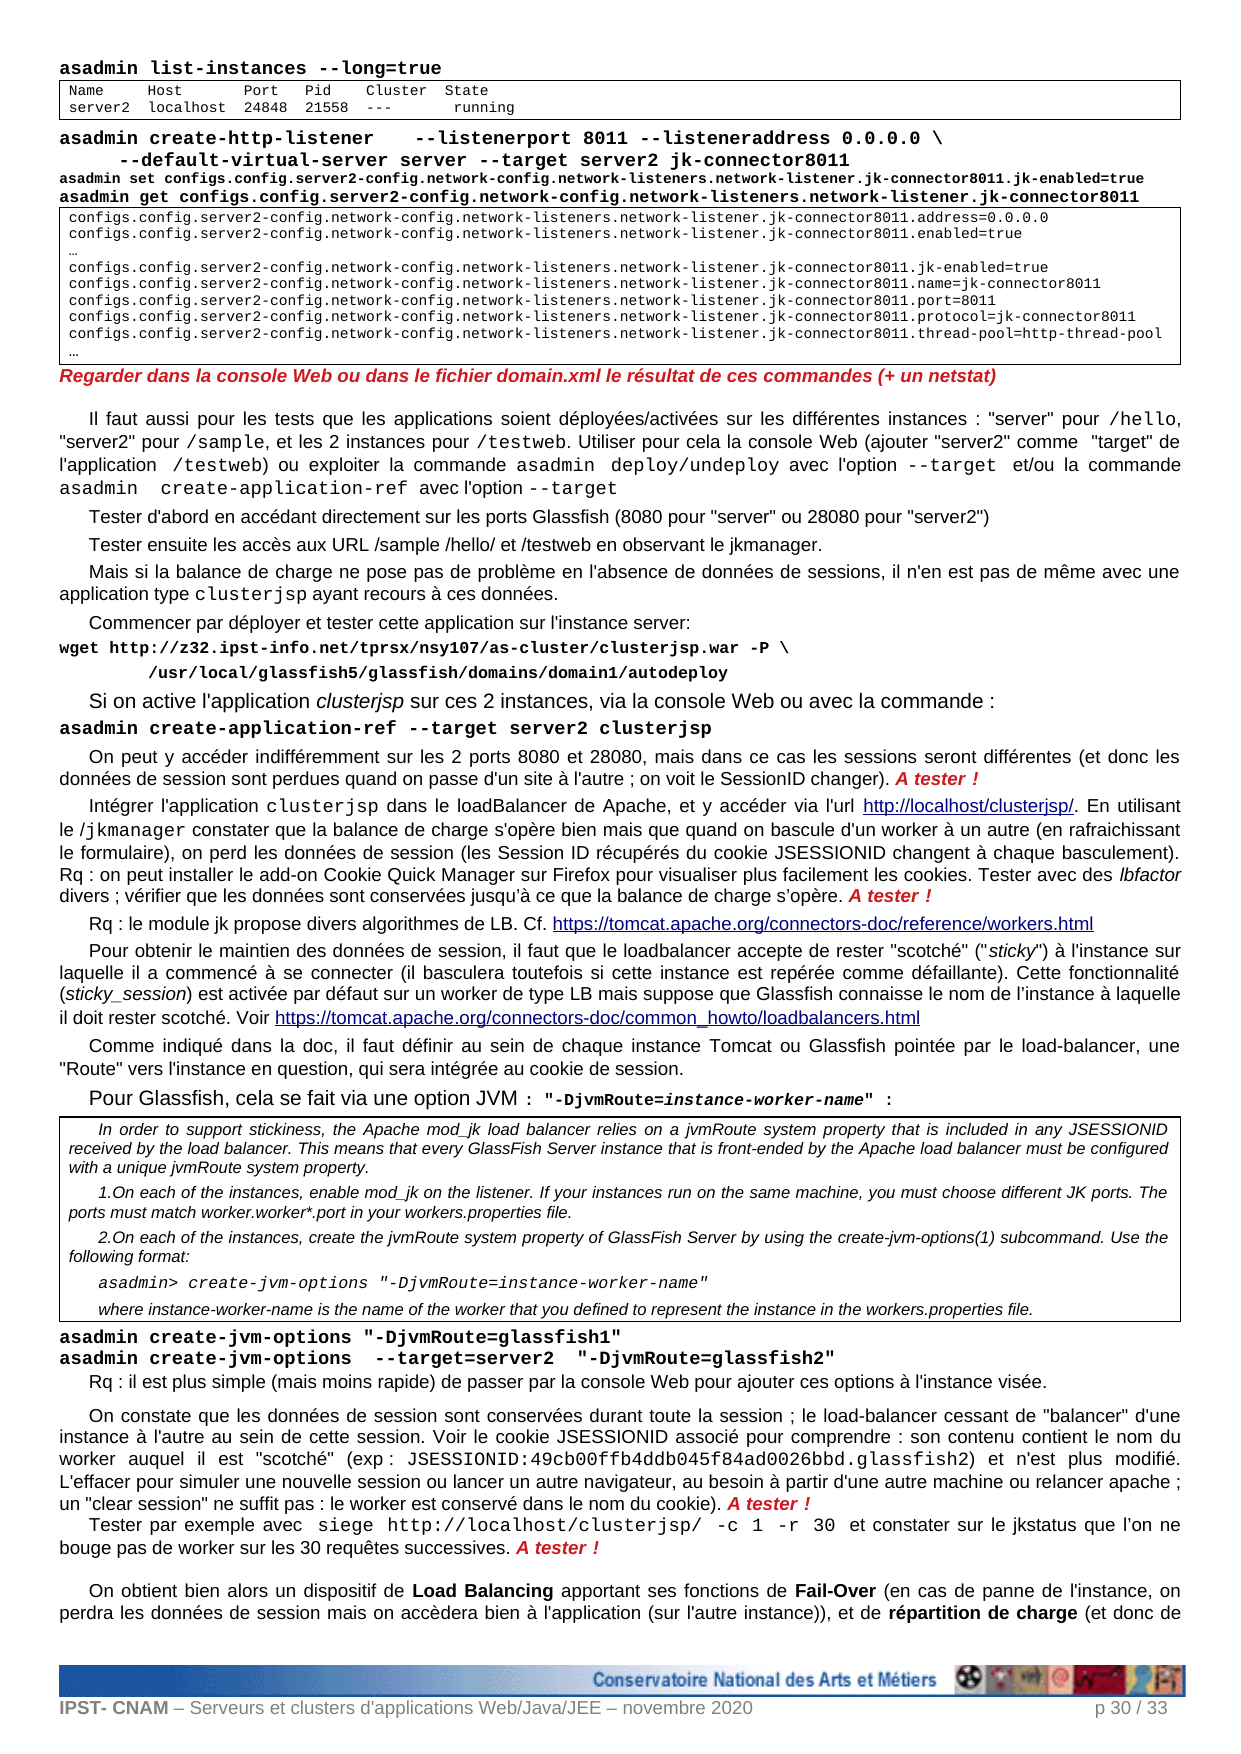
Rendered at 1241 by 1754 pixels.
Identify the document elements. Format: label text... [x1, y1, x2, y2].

text On obtient bien alors un dispositif de Load Balancing apportant ses fonctions de Fail-Over (en cas de panne de l'instance, on perdra les données de session mais on accèdera bien à l'application (sur l'autre instance)), et de répartition de charge (et donc de [59, 1580, 1181, 1623]
text … [60, 240, 1180, 257]
text Name Host Port Pid Cluster State [60, 81, 1180, 97]
text Pour Glassfish, cela se fait via une option JVM : "-DjvmRoute=instance-worker-name" : [59, 1086, 1181, 1111]
text … [60, 339, 1180, 364]
text Rq : le module jk propose divers algorithmes de LB. Cf. https://tomcat.apache.org/connectors-doc/reference/workers.html [59, 912, 1181, 934]
text Rq : il est plus simple (mais moins rapide) de passer par la console Web pour ajouter ces options à l'instance visée. [59, 1370, 1181, 1392]
text 2.On each of the instances, create the jvmRoute system property of GlassFish Server by using the create-jvm-options(1) subcommand. Use the following format: [60, 1225, 1180, 1266]
text configs.config.server2-config.network-config.network-listeners.network-listener.jk-connector8011.jk-enabled=true [60, 257, 1180, 273]
text 1.On each of the instances, enable mod_jk on the listener. If your instances run on the same machine, you must choose different JK ports. The ports must match worker.worker*.port in your workers.properties file. [60, 1180, 1180, 1222]
text configs.config.server2-config.network-config.network-listeners.network-listener.jk-connector8011.thread-pool=http-thread-pool [60, 323, 1180, 339]
text asadmin get configs.config.server2-config.network-config.network-listeners.network-listener.jk-connector8011 [59, 188, 1181, 207]
text asadmin create-jvm-options "-DjvmRoute=glassfish1" [59, 1328, 1181, 1349]
text Commencer par déployer et tester cette application sur l'instance server: [59, 612, 1181, 634]
text asadmin create-jvm-options --target=server2 "-DjvmRoute=glassfish2" [59, 1349, 1181, 1370]
text Si on active l'application clusterjsp sur ces 2 instances, via la console Web ou avec la commande : [59, 689, 1181, 713]
text Tester ensuite les accès aux URL /sample /hello/ et /testweb en observant le jkmanager. [59, 534, 1181, 555]
text configs.config.server2-config.network-config.network-listeners.network-listener.jk-connector8011.address=0.0.0.0 [60, 208, 1180, 224]
text configs.config.server2-config.network-config.network-listeners.network-listener.jk-connector8011.port=8011 [60, 290, 1180, 306]
text Tester d'abord en accédant directement sur les ports Glassfish (8080 pour "server" ou 28080 pour "server2") [59, 506, 1181, 528]
text asadmin create-http-listener --listenerport 8011 --listeneraddress 0.0.0.0 \ --default-virtual-server server --target server2 jk-connector8011 [59, 129, 1181, 172]
text configs.config.server2-config.network-config.network-listeners.network-listener.jk-connector8011.name=jk-connector8011 [60, 273, 1180, 290]
text Pour obtenir le maintien des données de session, il faut que le loadbalancer accepte de rester "scotché" ("sticky") à l'instance sur laquelle il a commencé à se connecter (il basculera toutefois si cette instance est repérée comme défaillante). Cette fonctionnalité (sticky_session) est activée par défaut sur un worker de type LB mais suppose que Glassfish connaisse le nom de l’instance à laquelle il doit rester scotché. Voir https://tomcat.apache.org/connectors-doc/common_howto/loadbalancers.html [59, 940, 1181, 1028]
text Comme indiqué dans la doc, il faut définir au sein de chaque instance Tomcat ou Glassfish pointée par le load-balancer, une "Route" vers l'instance en question, qui sera intégrée au cookie de session. [59, 1034, 1181, 1080]
text In order to support stickiness, the Apache mod_jk load balancer relies on a jvmRoute system property that is included in any JSESSIONID received by the load balancer. This means that every GlassFish Server instance that is front-ended by the Apache load balancer must be configured with a unique jvmRoute system property. [60, 1118, 1180, 1177]
text Intégrer l'application clusterjsp dans le loadBalancer de Apache, et y accéder via l'url http://localhost/clusterjsp/. En utilisant le /jkmanager constater que la balance de charge s'opère bien mais que quand on bascule d'un worker à un autre (en rafraichissant le formulaire), on perd les données de session (les Session ID récupérés du cookie JSESSIONID changent à chaque basculement). Rq : on peut installer le add-on Cookie Quick Manager sur Firefox pour visualiser plus facilement les cookies. Tester avec des lbfactor divers ; vérifier que les données sont conservées jusqu’à ce que la balance de charge s’opère. A tester ! [59, 795, 1181, 906]
text asadmin create-application-ref --target server2 clusterjsp [59, 719, 1181, 740]
text asadmin set configs.config.server2-config.network-config.network-listeners.network-listener.jk-connector8011.jk-enabled=true [59, 172, 1181, 188]
text /usr/local/glassfish5/glassfish/domains/domain1/autodeploy [59, 664, 1181, 683]
text wget http://z32.ipst-info.net/tprsx/nsy107/as-cluster/clusterjsp.war -P \ [59, 639, 1181, 658]
text Tester par exemple avec siege http://localhost/clusterjsp/ -c 1 -r 30 et constater sur le jkstatus que l’on ne bouge pas de worker sur les 30 requêtes successives. A tester ! [59, 1514, 1181, 1559]
text configs.config.server2-config.network-config.network-listeners.network-listener.jk-connector8011.enabled=true [60, 224, 1180, 240]
text Mais si la balance de charge ne pose pas de problème en l'absence de données de sessions, il n'en est pas de même avec une application type clusterjsp ayant recours à ces données. [59, 561, 1181, 606]
text asadmin list-instances --long=true [59, 59, 1181, 80]
text configs.config.server2-config.network-config.network-listeners.network-listener.jk-connector8011.protocol=jk-connector8011 [60, 306, 1180, 323]
text server2 localhost 24848 21558 --- running [60, 97, 1180, 119]
text Il faut aussi pour les tests que les applications soient déployées/activées sur les différentes instances : "server" pour /hello, "server2" pour /sample, et les 2 instances pour /testweb. Utiliser pour cela la console Web (ajouter "server2" comme "target" de l'application /testweb) ou exploiter la commande asadmin deploy/undeploy avec l'option --target et/ou la commande asadmin create-application-ref avec l'option --target [59, 407, 1181, 500]
text asadmin> create-jvm-options "-DjvmRoute=instance-worker-name" [60, 1269, 1180, 1293]
text On peut y accéder indifféremment sur les 2 ports 8080 et 28080, mais dans ce cas les sessions seront différentes (et donc les données de session sont perdues quand on passe d'un site à l'autre ; on voit le SessionID changer). A tester ! [59, 746, 1181, 789]
text Regarder dans la console Web ou dans le fichier domain.xml le résultat de ces commandes (+ un netstat) [59, 365, 1181, 386]
text where instance-worker-name is the name of the worker that you defined to represent the instance in the workers.properties file. [60, 1296, 1180, 1321]
text On constate que les données de session sont conservées durant toute la session ; le load-balancer cessant de "balancer" d'une instance à l'autre au sein de cette session. Voir le cookie JSESSIONID associé pour comprendre : son contenu contient le nom du worker auquel il est "scotché" (exp : JSESSIONID:49cb00ffb4ddb045f84ad0026bbd.glassfish2) et n'est plus modifié. L'effacer pour simuler une nouvelle session ou lancer un autre navigateur, au besoin à partir d'une autre machine ou relancer apache ; un "clear session" ne suffit pas : le worker est conservé dans le nom du cookie). A tester ! [59, 1404, 1181, 1514]
